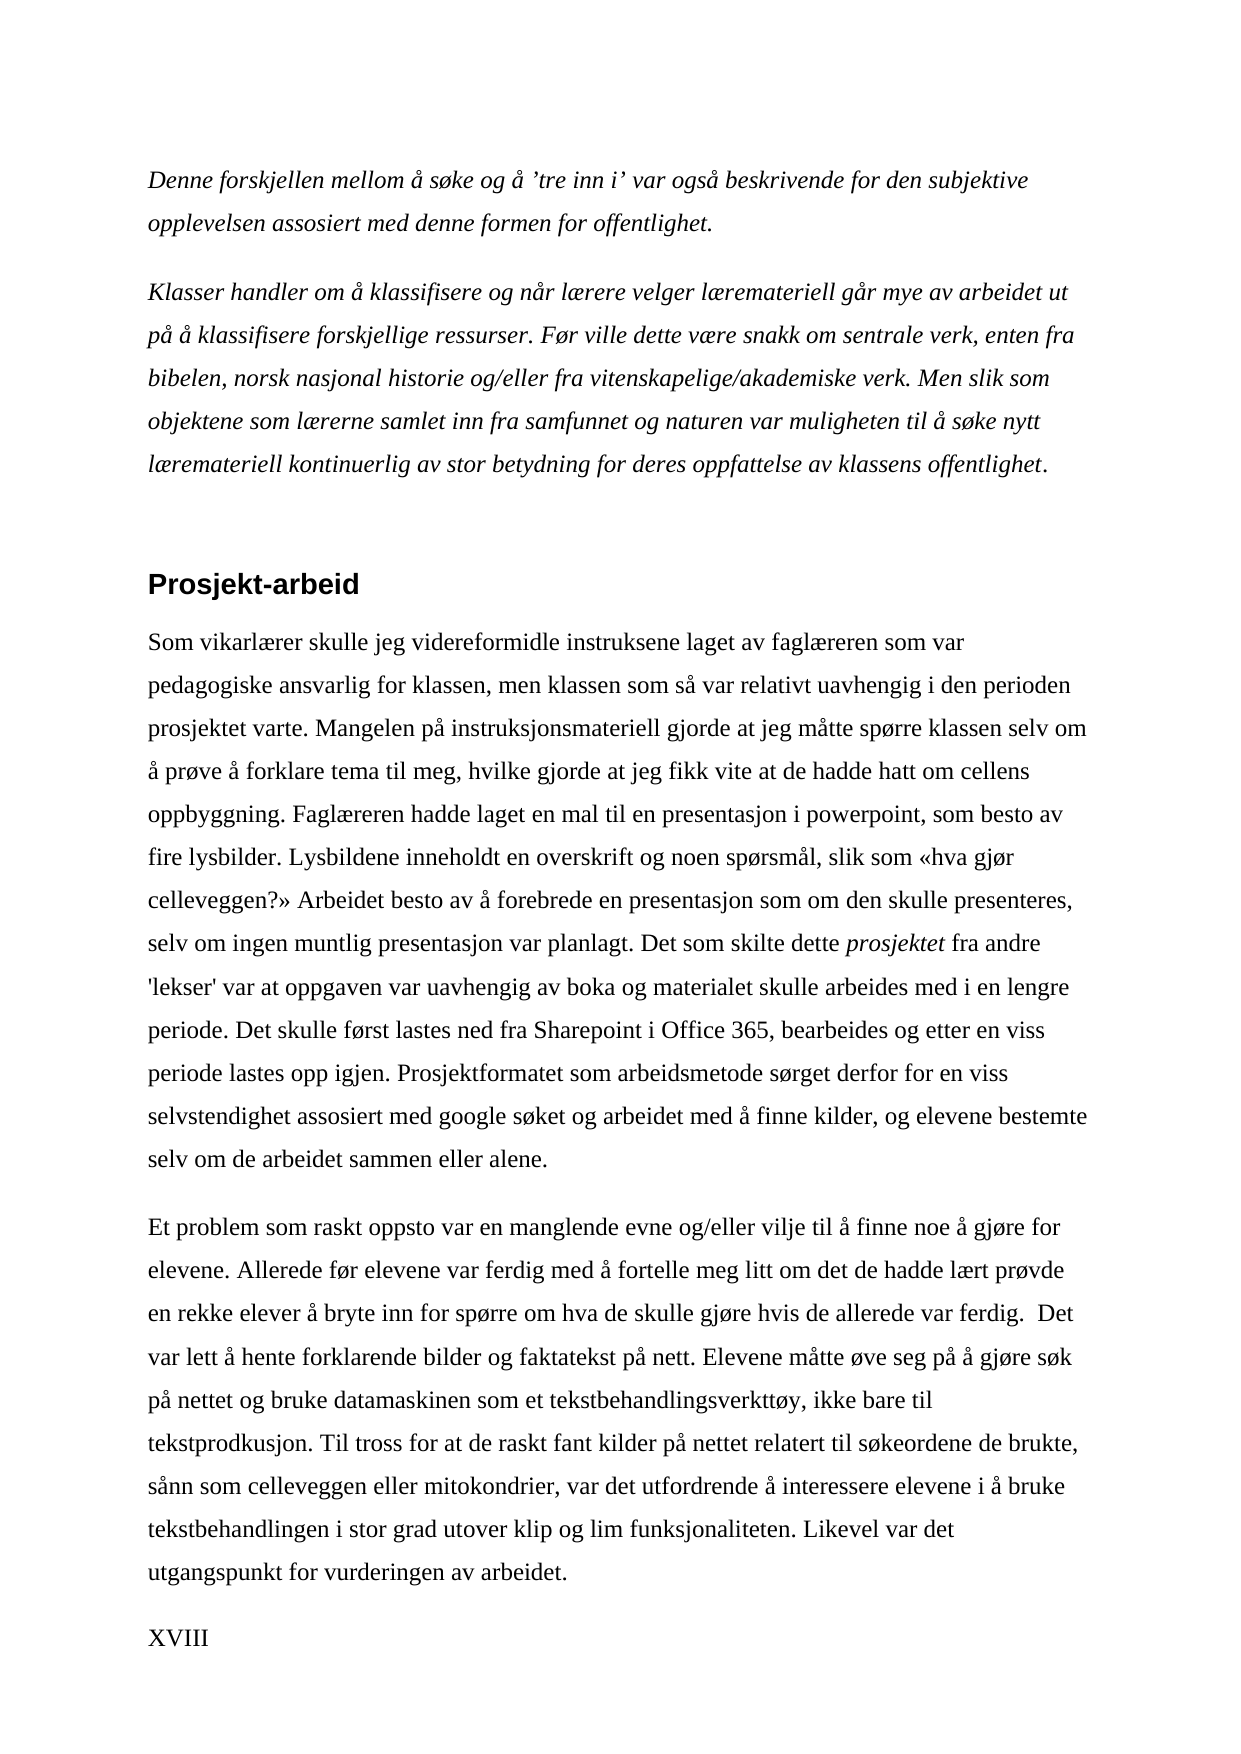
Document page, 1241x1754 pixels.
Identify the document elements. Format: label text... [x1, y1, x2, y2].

text Klasser handler om å klassifisere og når lærere velger læremateriell går mye av arbeidet ut på å klassifisere forskjellige ressurser. Før ville dette være snakk om sentrale verk, enten fra bibelen, norsk nasjonal historie og/eller fra vitenskapelige/akademiske verk. Men slik som objektene som lærerne samlet inn fra samfunnet og naturen var muligheten til å søke nytt læremateriell kontinuerlig av stor betydning for deres oppfattelse av klassens offentlighet. [148, 277, 1092, 478]
subtitle Prosjekt-arbeid [148, 567, 1092, 601]
text Denne forskjellen mellom å søke og å ’tre inn i’ var også beskrivende for den subjektive opplevelsen assosiert med denne formen for offentlighet. [148, 165, 1092, 237]
text Som vikarlærer skulle jeg videreformidle instruksene laget av faglæreren som var pedagogiske ansvarlig for klassen, men klassen som så var relativt uavhengig i den perioden prosjektet varte. Mangelen på instruksjonsmateriell gjorde at jeg måtte spørre klassen selv om å prøve å forklare tema til meg, hvilke gjorde at jeg fikk vite at de hadde hatt om cellens oppbyggning. Faglæreren hadde laget en mal til en presentasjon i powerpoint, som besto av fire lysbilder. Lysbildene inneholdt en overskrift og noen spørsmål, slik som «hva gjør celleveggen?» Arbeidet besto av å forebrede en presentasjon som om den skulle presenteres, selv om ingen muntlig presentasjon var planlagt. Det som skilte dette prosjektet fra andre 'lekser' var at oppgaven var uavhengig av boka og materialet skulle arbeides med i en lengre periode. Det skulle først lastes ned fra Sharepoint i Office 365, bearbeides og etter en viss periode lastes opp igjen. Prosjektformatet som arbeidsmetode sørget derfor for en viss selvstendighet assosiert med google søket og arbeidet med å finne kilder, og elevene bestemte selv om de arbeidet sammen eller alene. [148, 627, 1092, 1173]
text Et problem som raskt oppsto var en manglende evne og/eller vilje til å finne noe å gjøre for elevene. Allerede før elevene var ferdig med å fortelle meg litt om det de hadde lært prøvde en rekke elever å bryte inn for spørre om hva de skulle gjøre hvis de allerede var ferdig. Det var lett å hente forklarende bilder og faktatekst på nett. Elevene måtte øve seg på å gjøre søk på nettet og bruke datamaskinen som et tekstbehandlingsverkttøy, ikke bare til tekstprodkusjon. Til tross for at de raskt fant kilder på nettet relatert til søkeordene de brukte, sånn som celleveggen eller mitokondrier, var det utfordrende å interessere elevene i å bruke tekstbehandlingen i stor grad utover klip og lim funksjonaliteten. Likevel var det utgangspunkt for vurderingen av arbeidet. [148, 1212, 1092, 1586]
